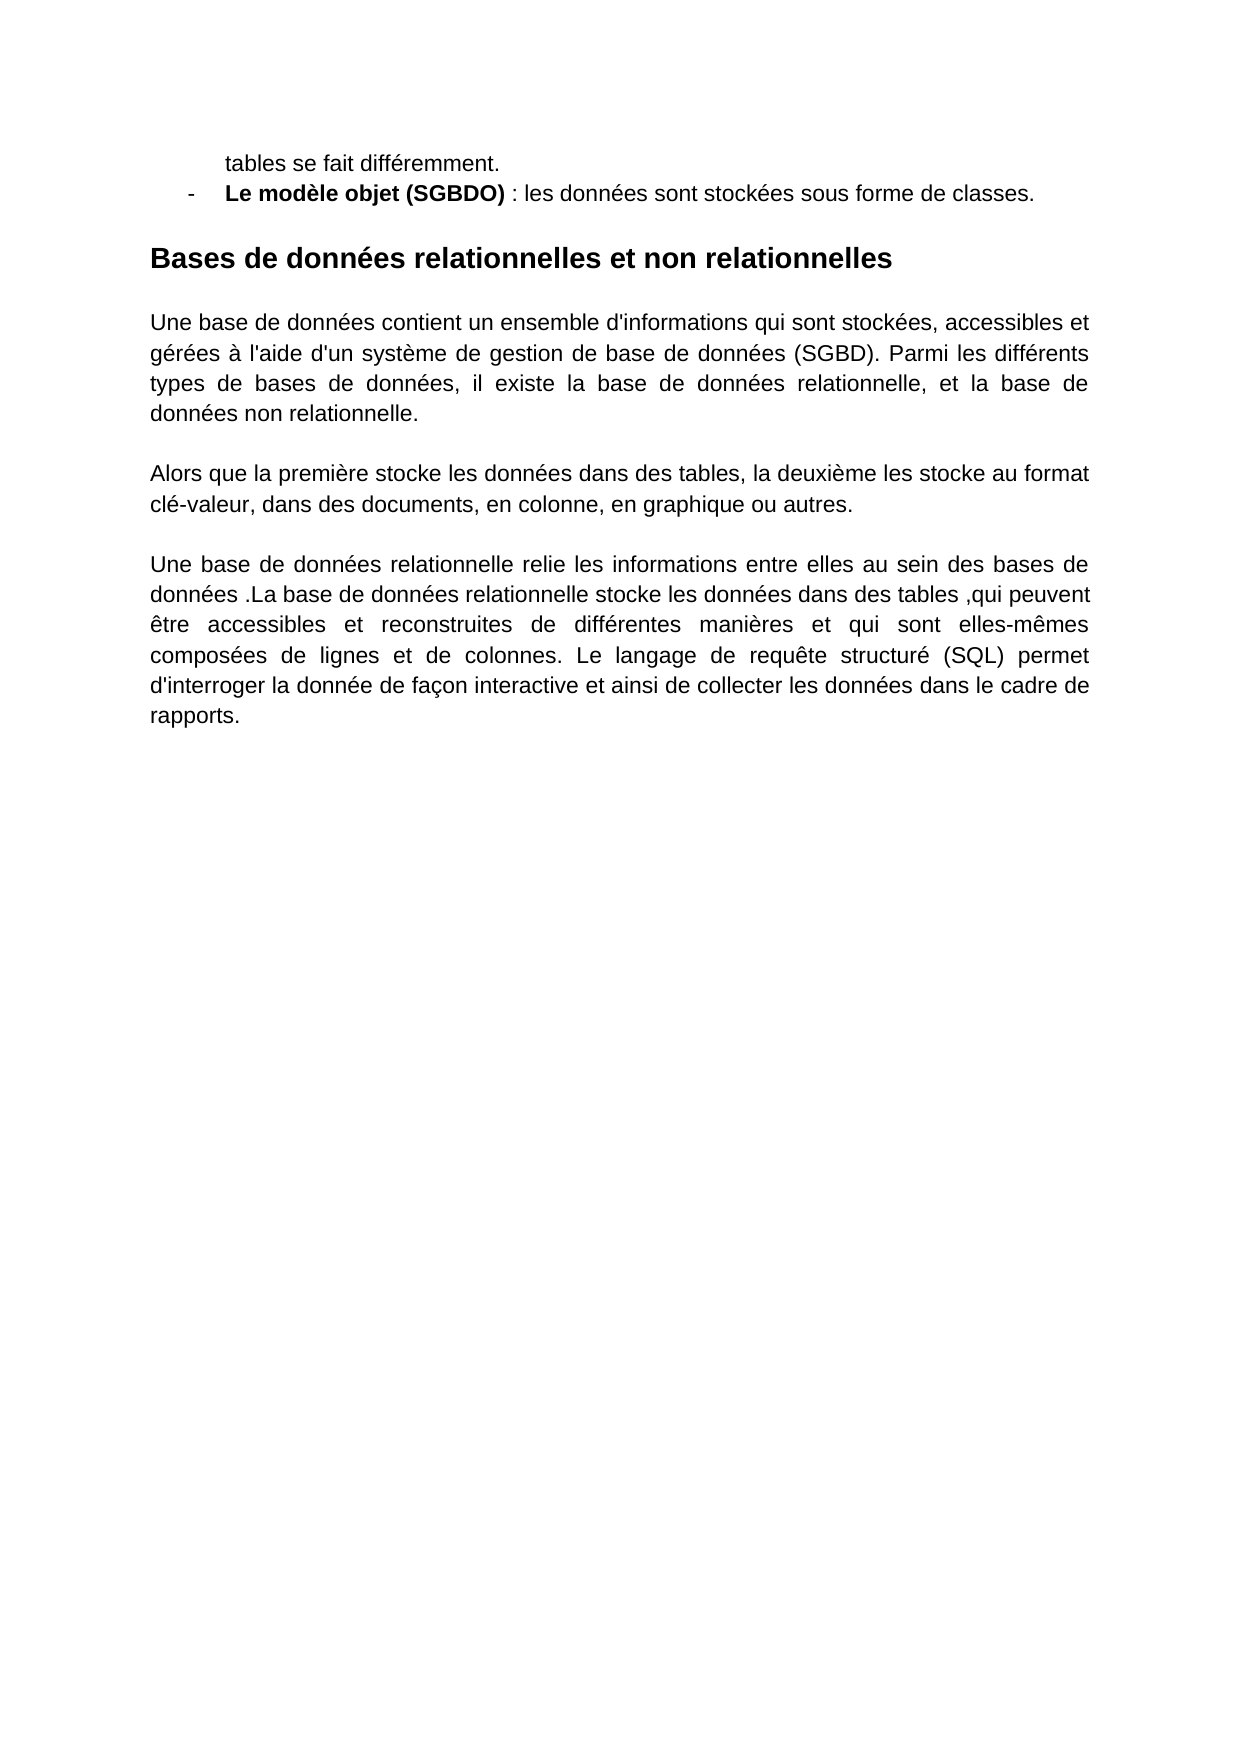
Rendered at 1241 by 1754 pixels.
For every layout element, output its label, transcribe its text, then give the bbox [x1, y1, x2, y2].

list Le modèle objet (SGBDO) : les données sont stockées sous forme de classes. [187, 180, 1090, 207]
text Alors que la première stocke les données dans des tables, la deuxième les stocke au format clé-valeur, dans des documents, en colonne, en graphique ou autres. [150, 460, 1090, 517]
list tables se fait différemment. [187, 150, 1090, 176]
text Une base de données contient un ensemble d'informations qui sont stockées, accessibles et gérées à l'aide d'un système de gestion de base de données (SGBD). Parmi les différents types de bases de données, il existe la base de données relationnelle, et la base de données non relationnelle. [150, 309, 1090, 426]
text Bases de données relationnelles et non relationnelles [150, 241, 1090, 274]
text Une base de données relationnelle relie les informations entre elles au sein des bases de données .La base de données relationnelle stocke les données dans des tables ,qui peuvent être accessibles et reconstruites de différentes manières et qui sont elles-mêmes composées de lignes et de colonnes. Le langage de requête structuré (SQL) permet d'interroger la donnée de façon interactive et ainsi de collecter les données dans le cadre de rapports. [150, 551, 1090, 728]
